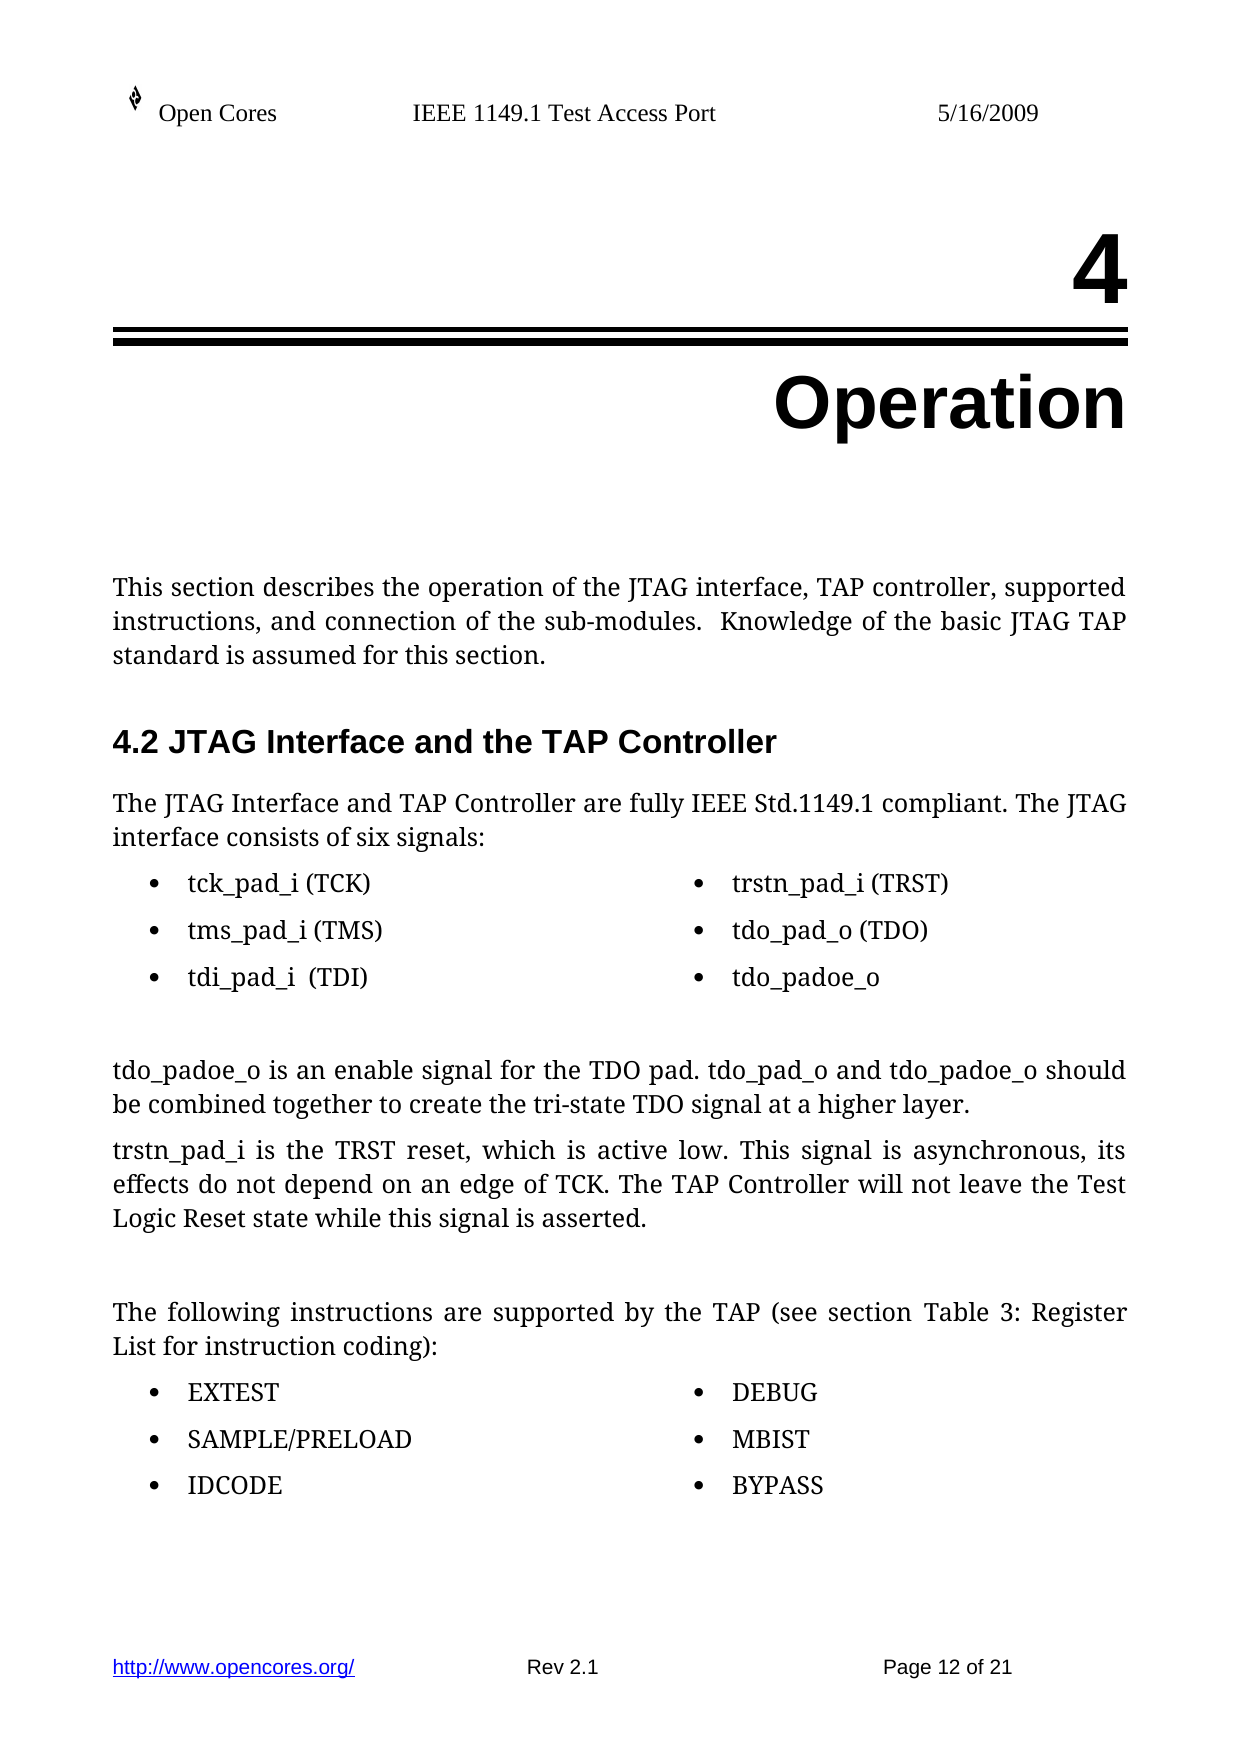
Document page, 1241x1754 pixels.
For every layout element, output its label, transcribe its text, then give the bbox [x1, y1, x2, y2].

list IDCODE [150, 1468, 583, 1502]
list BYPASS [694, 1468, 1128, 1502]
text This section describes the operation of the JTAG interface, TAP controller, supported instructions, and connection of the sub-modules. Knowledge of the basic JTAG TAP standard is assumed for this section. [112, 570, 1128, 672]
list SAMPLE/PRELOAD [150, 1421, 583, 1455]
text trstn_pad_i is the TRST reset, which is active low. This signal is asynchronous, its effects do not depend on an edge of TCK. The TAP Controller will not leave the Test Logic Reset state while this signal is asserted. [112, 1133, 1128, 1235]
list tms_pad_i (TMS) [150, 913, 583, 947]
text tdo_padoe_o is an enable signal for the TDO pad. tdo_pad_o and tdo_padoe_o should be combined together to create the tri-state TDO signal at a higher layer. [112, 1052, 1128, 1120]
list tck_pad_i (TCK) [150, 866, 583, 900]
list EXTEST [150, 1375, 583, 1409]
list tdo_padoe_o [694, 959, 1128, 993]
subtitle Operation [112, 358, 1128, 445]
list trstn_pad_i (TRST) [694, 866, 1128, 900]
text The JTAG Interface and TAP Controller are fully IEEE Std.1149.1 compliant. The JTAG interface consists of six signals: [112, 785, 1128, 853]
subtitle 4.2 JTAG Interface and the TAP Controller [112, 722, 1128, 760]
list MBIST [694, 1421, 1128, 1455]
list tdo_pad_o (TDO) [694, 913, 1128, 947]
text The following instructions are supported by the TAP (see section Table 3: Register List for instruction coding): [112, 1294, 1128, 1362]
list DEBUG [694, 1375, 1128, 1409]
list tdi_pad_i (TDI) [150, 959, 583, 993]
